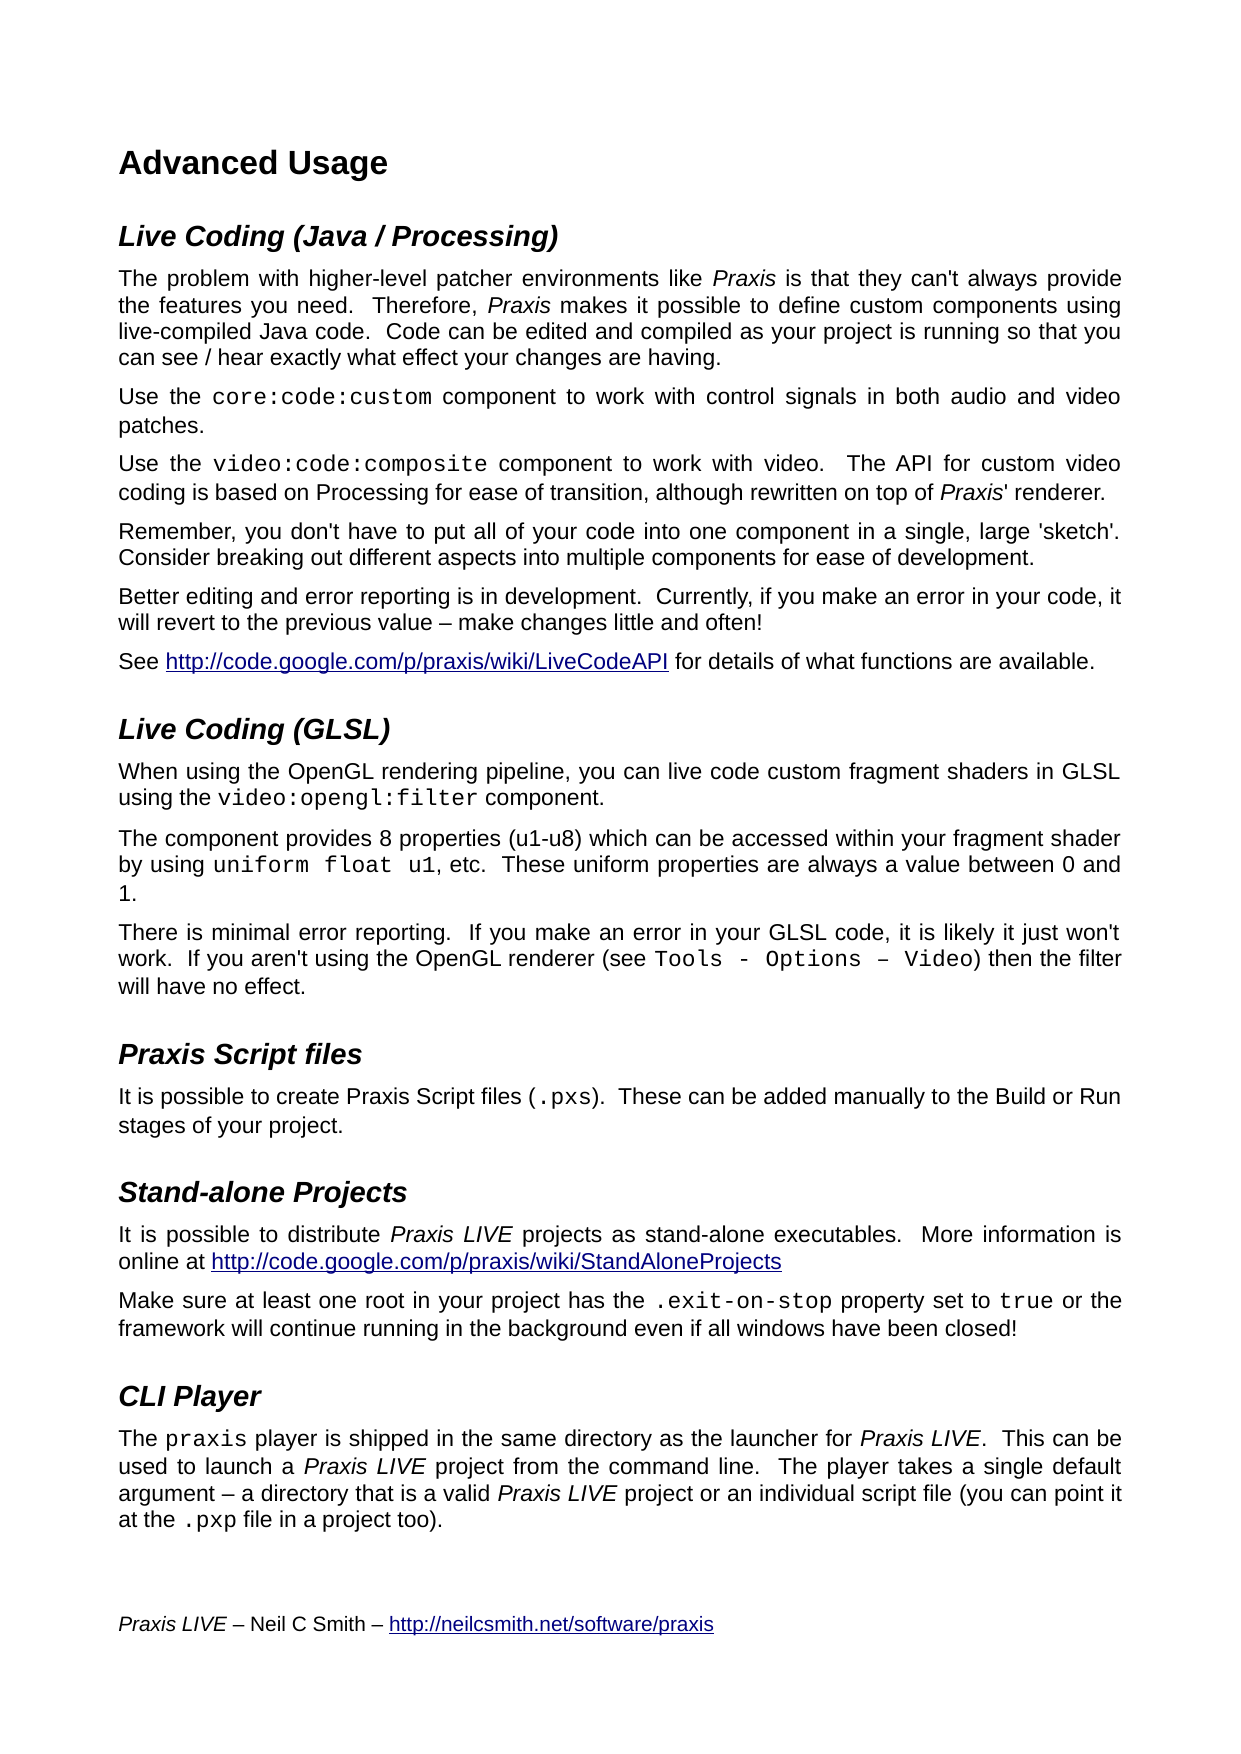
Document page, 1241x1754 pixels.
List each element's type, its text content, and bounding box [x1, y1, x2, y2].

text The component provides 8 properties (u1-u8) which can be accessed within your fragment shader by using uniform float u1, etc. These uniform properties are always a value between 0 and 1. [118, 825, 1122, 906]
text It is possible to create Praxis Script files (.pxs). These can be added manually to the Build or Run stages of your project. [118, 1083, 1122, 1138]
text Use the video:code:composite component to work with video. The API for custom video coding is based on Processing for ease of transition, although rewritten on top of Praxis' renderer. [118, 450, 1122, 505]
text The praxis player is shipped in the same directory as the launcher for Praxis LIVE. This can be used to launch a Praxis LIVE project from the command line. The player takes a single default argument – a directory that is a valid Praxis LIVE project or an individual script file (you can point it at the .pxp file in a project too). [118, 1425, 1122, 1534]
text See http://code.google.com/p/praxis/wiki/LiveCodeAPI for details of what functions are available. [118, 648, 1122, 674]
text The problem with higher-level patcher environments like Praxis is that they can't always provide the features you need. Therefore, Praxis makes it possible to define custom components using live-compiled Java code. Code can be edited and compiled as your project is running so that you can see / hear exactly what effect your changes are having. [118, 265, 1122, 371]
text There is minimal error reporting. If you make an error in your GLSL code, it is likely it just won't work. If you aren't using the OpenGL renderer (see Tools - Options – Video) then the filter will have no effect. [118, 919, 1122, 1000]
text Use the core:code:custom component to work with control signals in both audio and video patches. [118, 383, 1122, 438]
text Remember, you don't have to put all of your code into one component in a single, large 'sketch'. Consider breaking out different aspects into multiple components for ease of development. [118, 518, 1122, 570]
subtitle Live Coding (GLSL) [118, 712, 1122, 745]
subtitle Advanced Usage [118, 143, 1122, 182]
text It is possible to distribute Praxis LIVE projects as stand-alone executables. More information is online at http://code.google.com/p/praxis/wiki/StandAloneProjects [118, 1221, 1122, 1274]
text Make sure at least one root in your project has the .exit-on-stop property set to true or the framework will continue running in the background even if all windows have been closed! [118, 1287, 1122, 1341]
subtitle Live Coding (Java / Processing) [118, 219, 1122, 253]
subtitle Praxis Script files [118, 1037, 1122, 1071]
text Better editing and error reporting is in development. Currently, if you make an error in your code, it will revert to the previous value – make changes little and often! [118, 583, 1122, 636]
text When using the OpenGL rendering pipeline, you can live code custom fragment shaders in GLSL using the video:opengl:filter component. [118, 758, 1122, 813]
subtitle Stand-alone Projects [118, 1175, 1122, 1209]
subtitle CLI Player [118, 1379, 1122, 1412]
